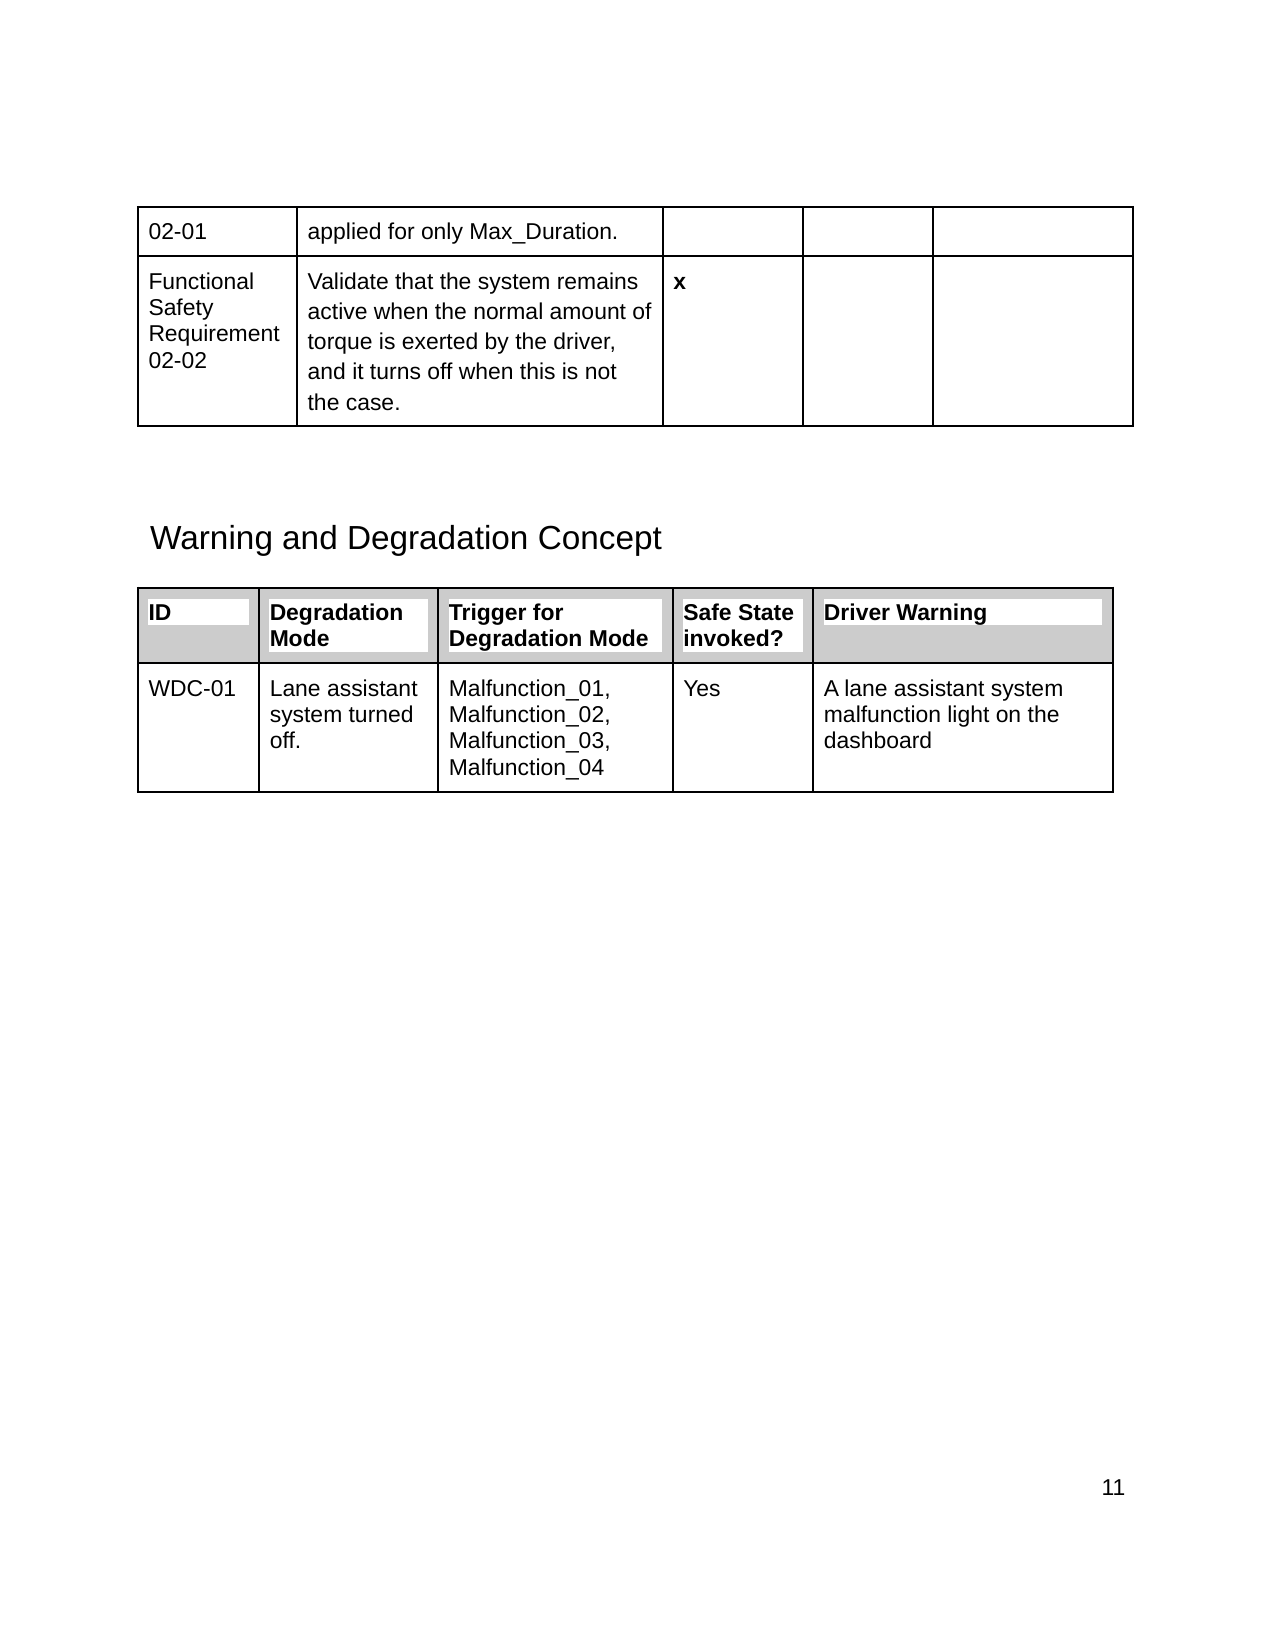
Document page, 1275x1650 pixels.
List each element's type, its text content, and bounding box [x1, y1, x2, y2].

table_cell [804, 257, 932, 425]
table_cell A lane assistant system malfunction light on the dashboard [814, 664, 1112, 791]
table_cell [804, 208, 932, 255]
subtitle Warning and Degradation Concept [150, 518, 1125, 556]
table_header ID [139, 589, 258, 662]
table_cell Malfunction_01, Malfunction_02, Malfunction_03, Malfunction_04 [439, 664, 672, 791]
table_cell 02-01 [139, 208, 296, 255]
table_cell [664, 208, 802, 255]
table_cell applied for only Max_Duration. [298, 208, 662, 255]
table_cell x [664, 257, 802, 425]
table_header Driver Warning [814, 589, 1112, 662]
table_cell Lane assistant system turned off. [260, 664, 437, 791]
table_header Degradation Mode [260, 589, 437, 662]
table_cell Validate that the system remains active when the normal amount of torque is exerted by the driver, and it turns off when this is not the case. [298, 257, 662, 425]
table_cell WDC-01 [139, 664, 258, 791]
table_cell [934, 257, 1132, 425]
table_cell [934, 208, 1132, 255]
table_header Trigger for Degradation Mode [439, 589, 672, 662]
table_cell Yes [674, 664, 812, 791]
table_header Safe State invoked? [674, 589, 812, 662]
table_cell Functional Safety Requirement 02-02 [139, 257, 296, 425]
